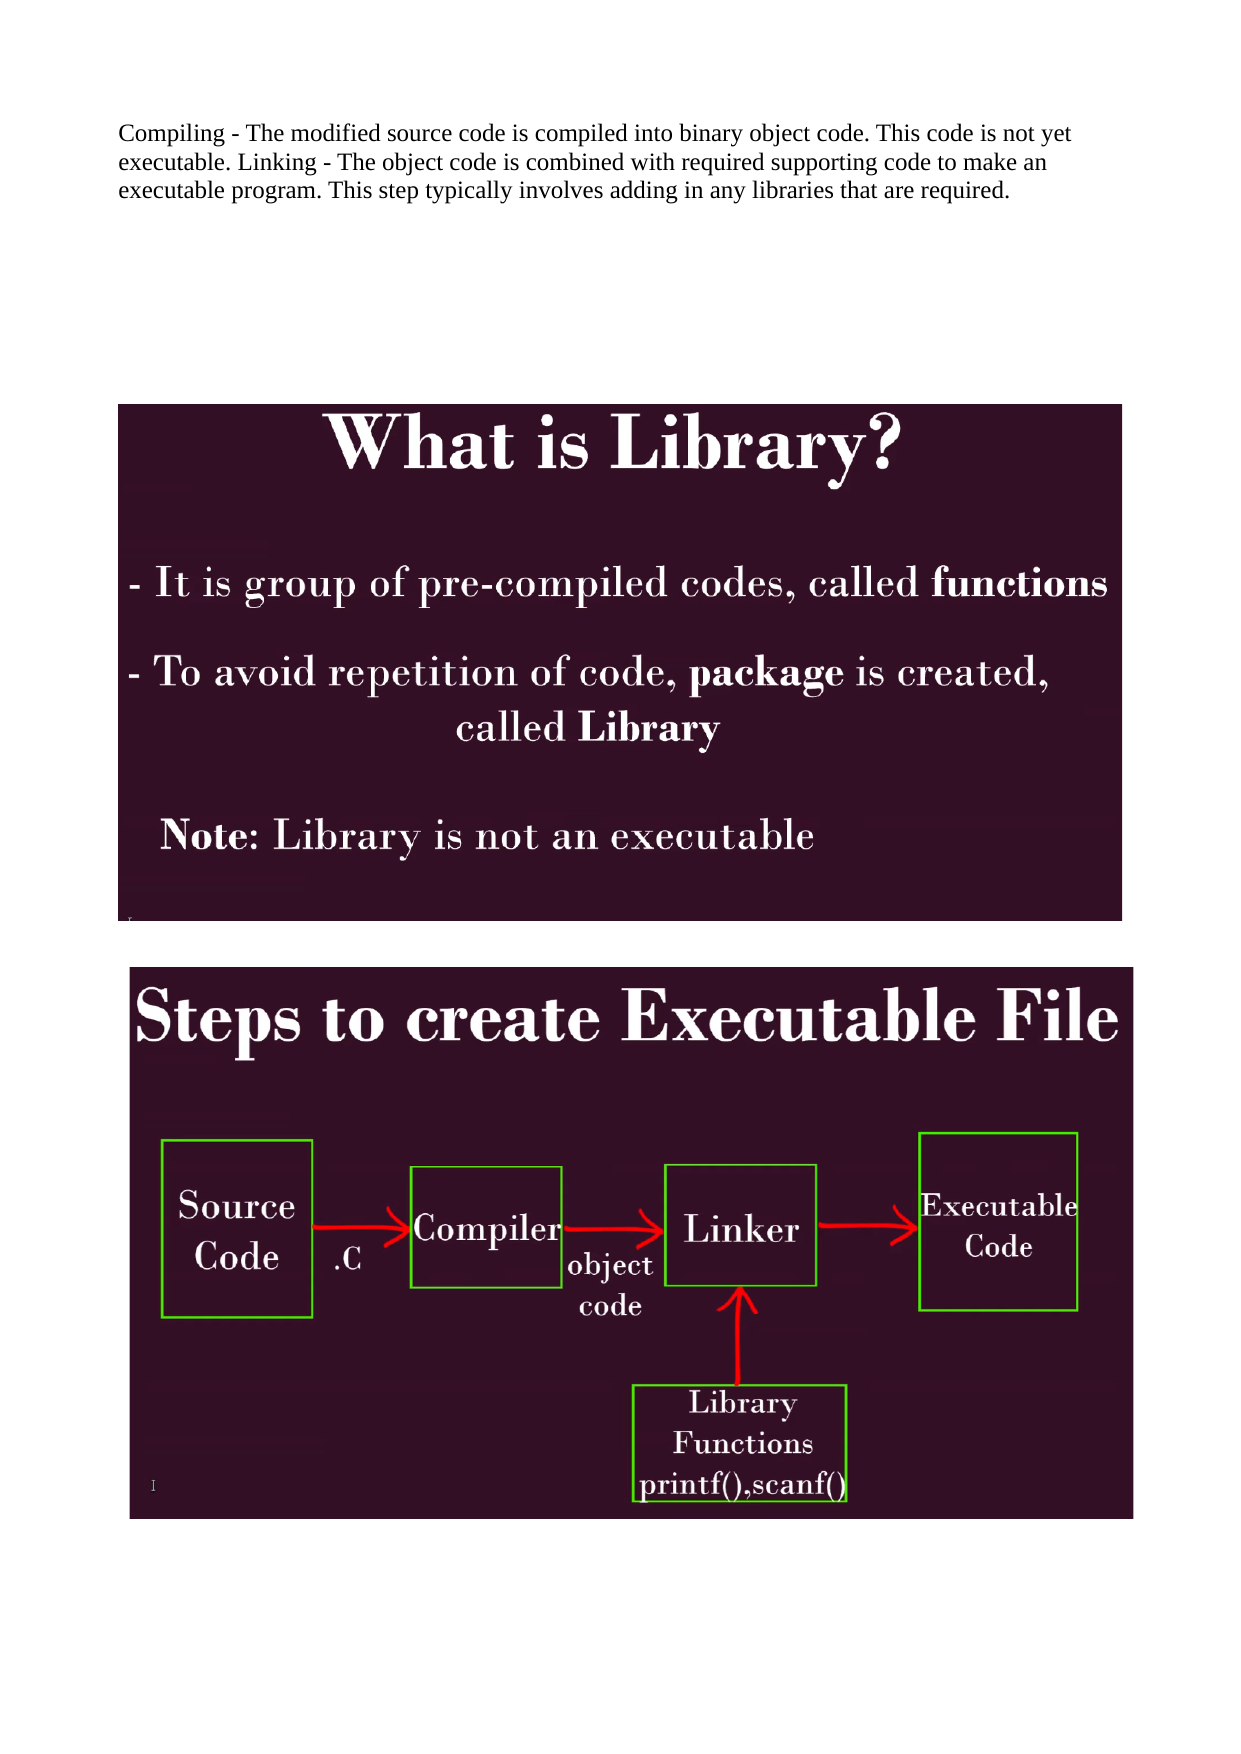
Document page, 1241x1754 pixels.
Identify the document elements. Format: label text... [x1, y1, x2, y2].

picture [118, 404, 1123, 921]
picture [129, 967, 1134, 1519]
text Compiling - The modified source code is compiled into binary object code. This code is not yet executable. Linking - The object code is combined with required supporting code to make an executable program. This step typically involves adding in any libraries that are required. [118, 118, 1122, 204]
